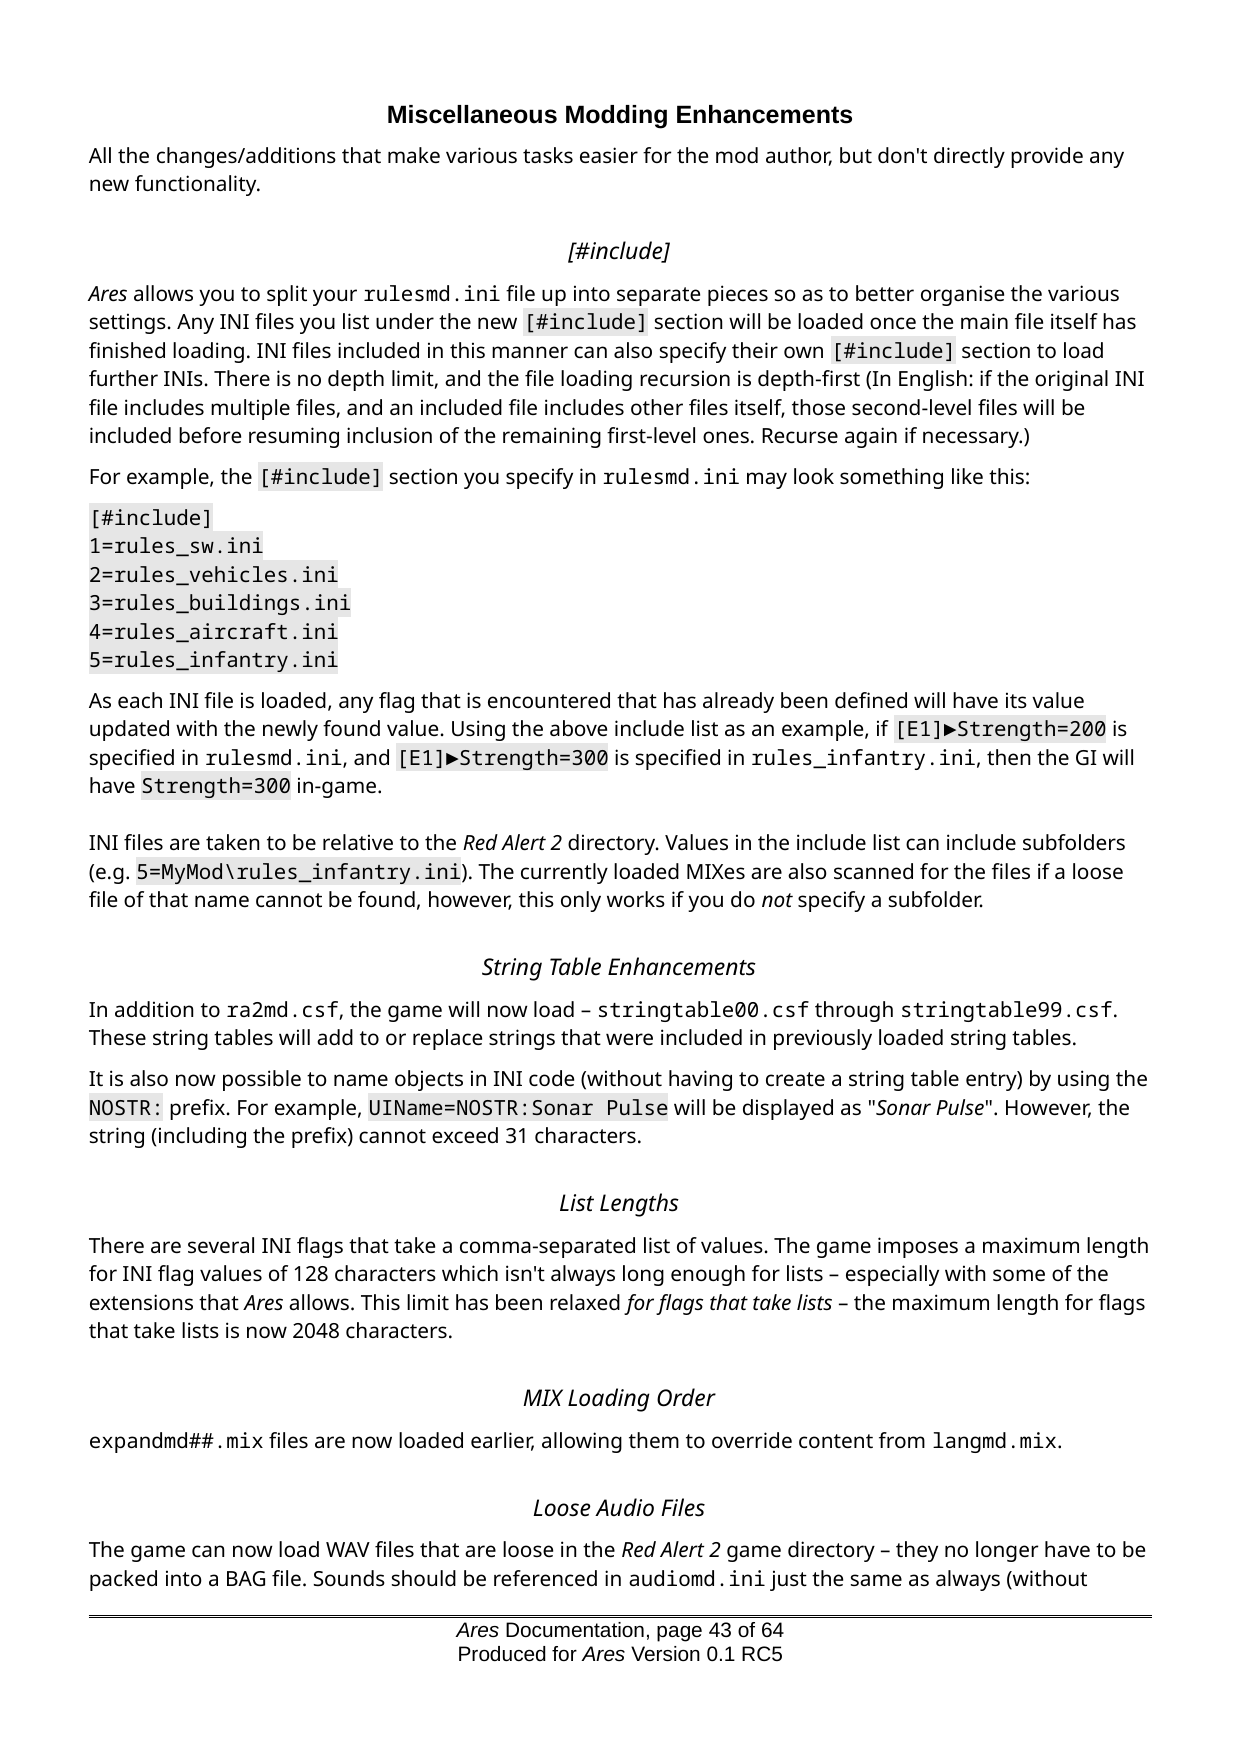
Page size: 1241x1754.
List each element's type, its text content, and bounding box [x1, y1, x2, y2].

text As each INI file is loaded, any flag that is encountered that has already been defined will have its value updated with the newly found value. Using the above include list as an example, if [E1]►Strength=200 is specified in rulesmd.ini, and [E1]►Strength=300 is specified in rules_infantry.ini, then the GI will have Strength=300 in-game. INI files are taken to be relative to the Red Alert 2 directory. Values in the include list can include subfolders (e.g. 5=MyMod\rules_infantry.ini). The currently loaded MIXes are also scanned for the files if a loose file of that name cannot be found, however, this only works if you do not specify a subfolder. [88, 686, 1152, 914]
subtitle List Lengths [88, 1187, 1152, 1218]
text expandmd##.mix files are now loaded earlier, allowing them to override content from langmd.mix. [88, 1426, 1152, 1454]
subtitle String Table Enhancements [88, 951, 1152, 982]
text For example, the [#include] section you specify in rulesmd.ini may look something like this: [383, 462, 1152, 491]
text The game can now load WAV files that are loose in the Red Alert 2 game directory – they no longer have to be packed into a BAG file. Sounds should be referenced in audiomd.ini just the same as always (without [88, 1536, 1152, 1592]
subtitle Miscellaneous Modding Enhancements [88, 100, 1152, 129]
text It is also now possible to name objects in INI code (without having to create a string table entry) by using the NOSTR: prefix. For example, UIName=NOSTR:Sonar Pulse will be displayed as "Sonar Pulse". However, the string (including the prefix) cannot exceed 31 characters. [88, 1064, 1152, 1149]
text For example, the [#include] section you specify in rulesmd.ini may look something like this: [88, 462, 258, 491]
subtitle Loose Audio Files [88, 1492, 1152, 1523]
text [#include] 1=rules_sw.ini 2=rules_vehicles.ini 3=rules_buildings.ini 4=rules_aircraft.ini 5=rules_infantry.ini [213, 503, 1152, 674]
subtitle [#include] [88, 235, 1152, 266]
text All the changes/additions that make various tasks easier for the mod author, but don't directly provide any new functionality. [88, 141, 1152, 198]
text Ares allows you to split your rulesmd.ini file up into separate pieces so as to better organise the various settings. Any INI files you list under the new [#include] section will be loaded once the main file itself has finished loading. INI files included in this manner can also specify their own [#include] section to load further INIs. There is no depth limit, and the file loading recursion is depth-first (In English: if the original INI file includes multiple files, and an included file includes other files itself, those second-level files will be included before resuming inclusion of the remaining first-level ones. Recurse again if necessary.) [88, 279, 1152, 449]
subtitle MIX Loading Order [88, 1382, 1152, 1413]
text There are several INI flags that take a comma-separated list of values. The game imposes a maximum length for INI flag values of 128 characters which isn't always long enough for lists – especially with some of the extensions that Ares allows. This limit has been relaxed for flags that take lists – the maximum length for flags that take lists is now 2048 characters. [88, 1231, 1152, 1344]
text In addition to ra2md.csf, the game will now load – stringtable00.csf through stringtable99.csf. These string tables will add to or replace strings that were included in previously loaded string tables. [88, 995, 1152, 1052]
